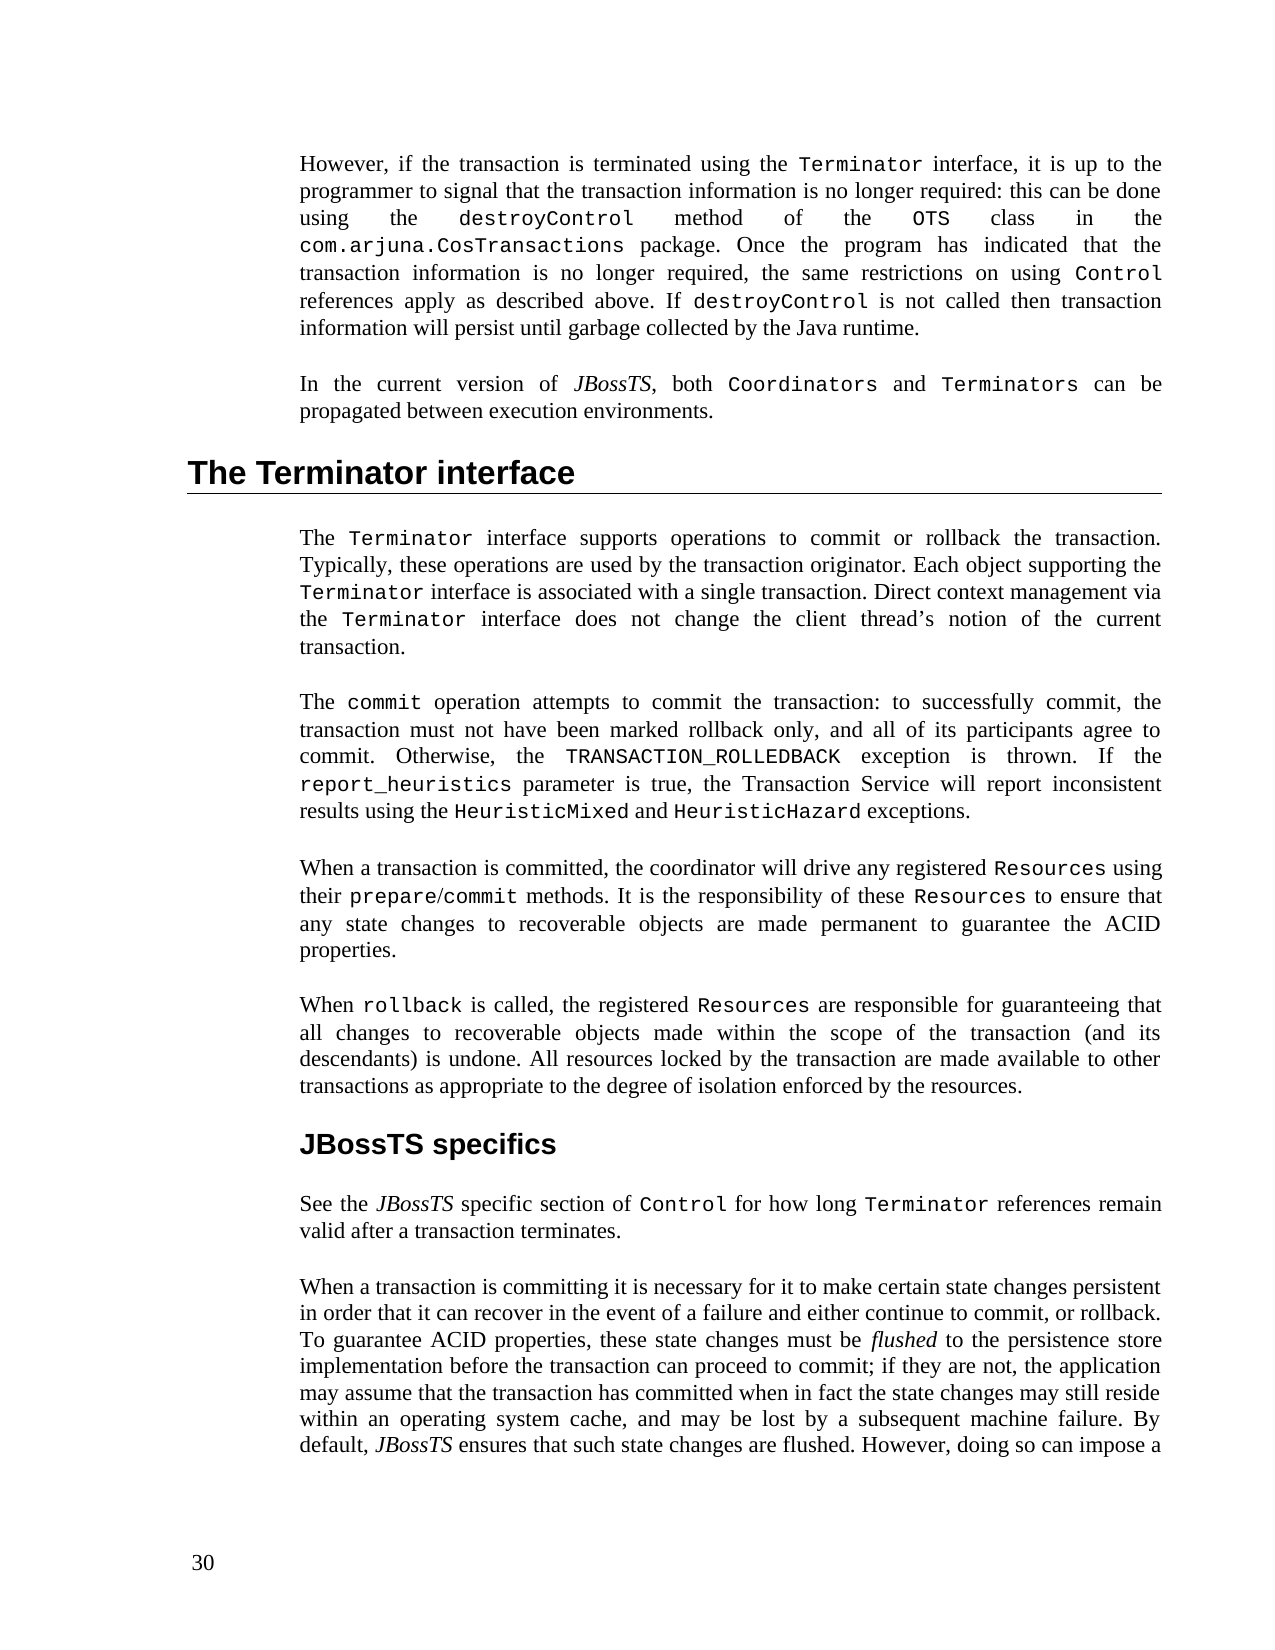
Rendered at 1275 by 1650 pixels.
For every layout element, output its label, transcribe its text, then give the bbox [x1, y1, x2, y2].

subtitle The Terminator interface [187, 453, 1162, 493]
text When rollback is called, the registered Resources are responsible for guaranteeing that all changes to recoverable objects made within the scope of the transaction (and its descendants) is undone. All resources locked by the transaction are made available to other transactions as appropriate to the degree of isolation enforced by the resources. [299, 991, 1162, 1098]
text The Terminator interface supports operations to commit or rollback the transaction. Typically, these operations are used by the transaction originator. Each object supporting the Terminator interface is associated with a single transaction. Direct context management via the Terminator interface does not change the client thread’s notion of the current transaction. [299, 524, 1162, 659]
text When a transaction is committing it is necessary for it to make certain state changes persistent in order that it can recover in the event of a failure and either continue to commit, or rollback. To guarantee ACID properties, these state changes must be flushed to the persistence store implementation before the transaction can proceed to commit; if they are not, the application may assume that the transaction has committed when in fact the state changes may still reside within an operating system cache, and may be lost by a subsequent machine failure. By default, JBossTS ensures that such state changes are flushed. However, doing so can impose a [299, 1273, 1162, 1458]
subtitle JBossTS specifics [187, 1127, 1162, 1161]
text The commit operation attempts to commit the transaction: to successfully commit, the transaction must not have been marked rollback only, and all of its participants agree to commit. Otherwise, the TRANSACTION_ROLLEDBACK exception is thrown. If the report_heuristics parameter is true, the Transaction Service will report inconsistent results using the HeuristicMixed and HeuristicHazard exceptions. [299, 688, 1162, 825]
text However, if the transaction is terminated using the Terminator interface, it is up to the programmer to signal that the transaction information is no longer required: this can be done using the destroyControl method of the OTS class in the com.arjuna.CosTransactions package. Once the program has indicated that the transaction information is no longer required, the same restrictions on using Control references apply as described above. If destroyControl is not called then transaction information will persist until garbage collected by the Java runtime. [299, 150, 1162, 341]
text In the current version of JBossTS, both Coordinators and Terminators can be propagated between execution environments. [299, 370, 1162, 424]
text See the JBossTS specific section of Control for how long Terminator references remain valid after a transaction terminates. [299, 1190, 1162, 1244]
text When a transaction is committed, the coordinator will drive any registered Resources using their prepare/commit methods. It is the responsibility of these Resources to ensure that any state changes to recoverable objects are made permanent to guarantee the ACID properties. [299, 854, 1162, 962]
